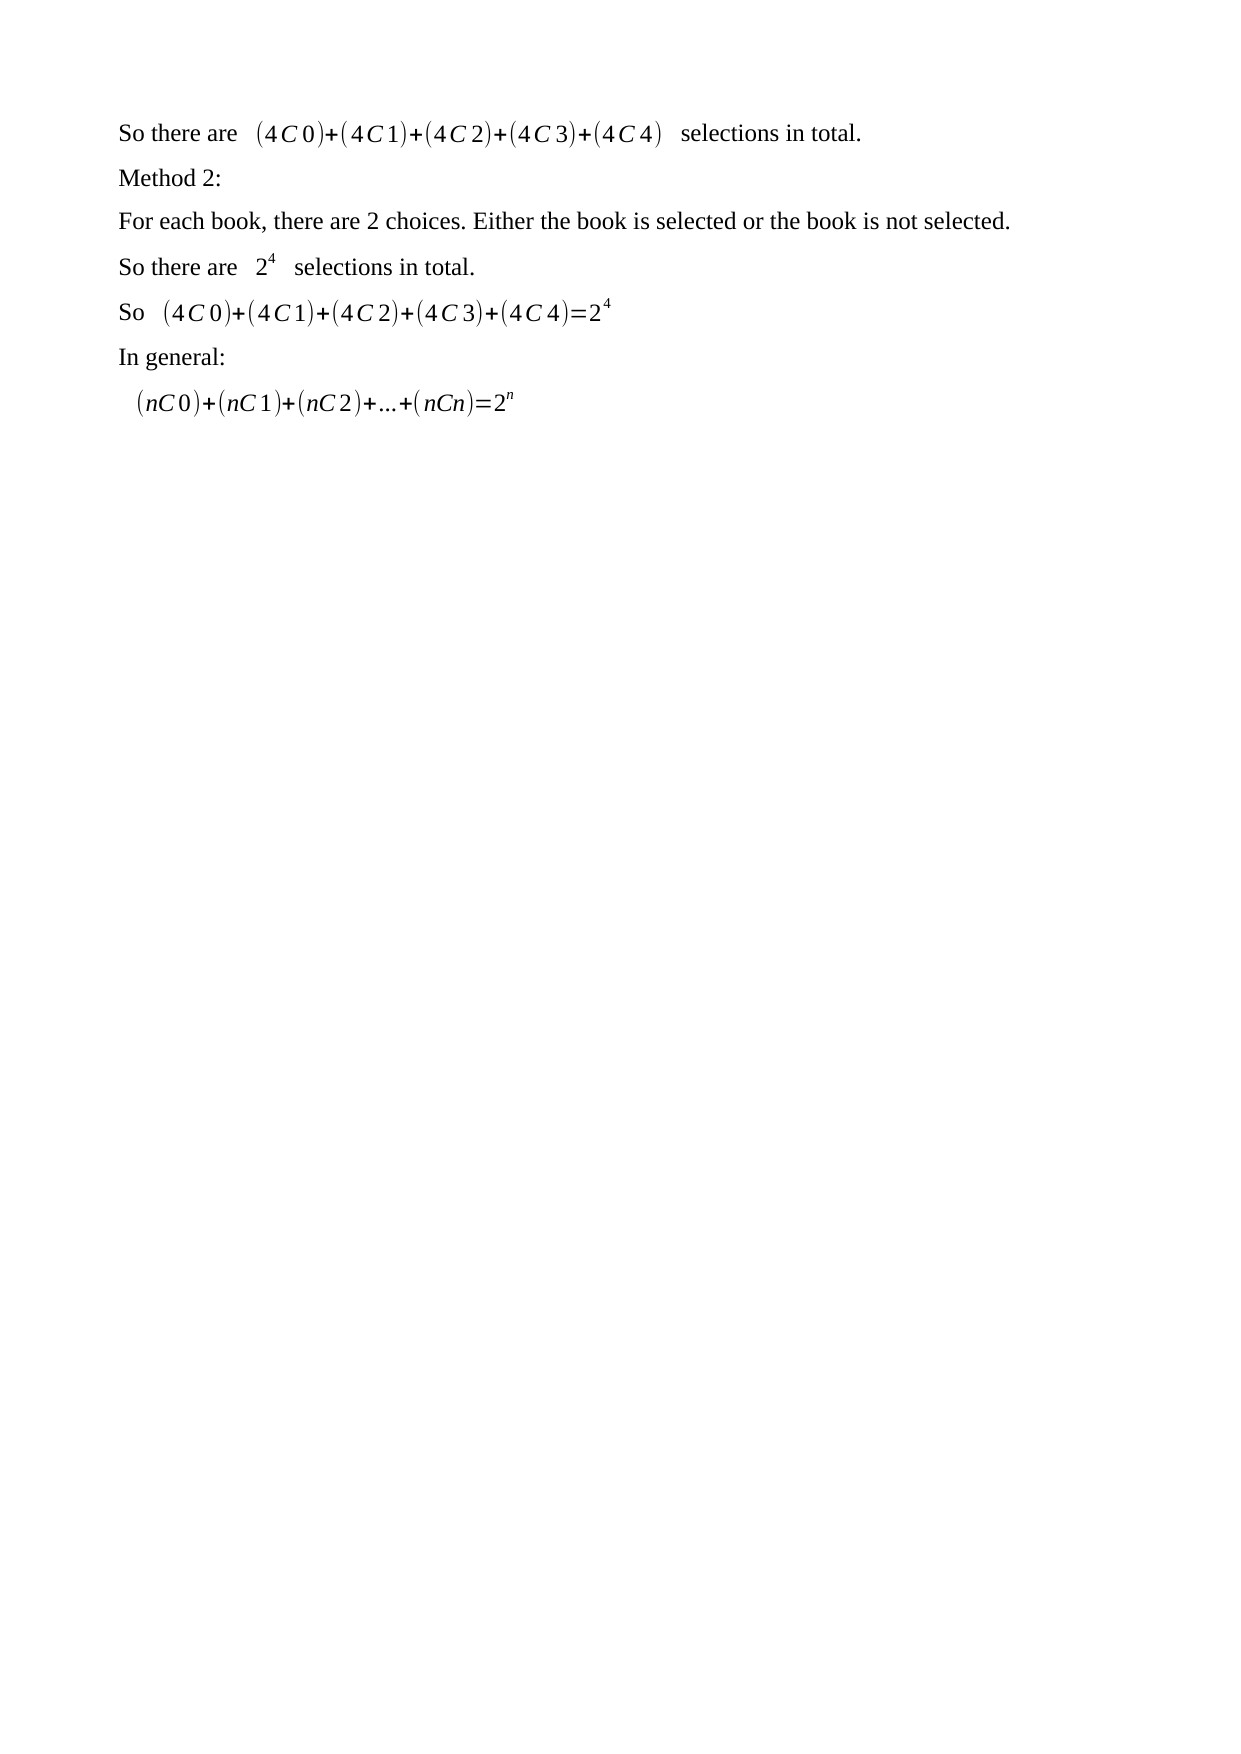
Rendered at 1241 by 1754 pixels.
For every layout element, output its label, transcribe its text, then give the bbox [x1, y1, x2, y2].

text Method 2: [118, 163, 1122, 192]
text So there areselections in total. [118, 249, 1122, 280]
text So there areselections in total. [118, 118, 1122, 148]
text For each book, there are 2 choices. Either the book is selected or the book is not selected. [118, 206, 1122, 235]
text So [118, 295, 1122, 328]
text In general: [118, 342, 1122, 371]
